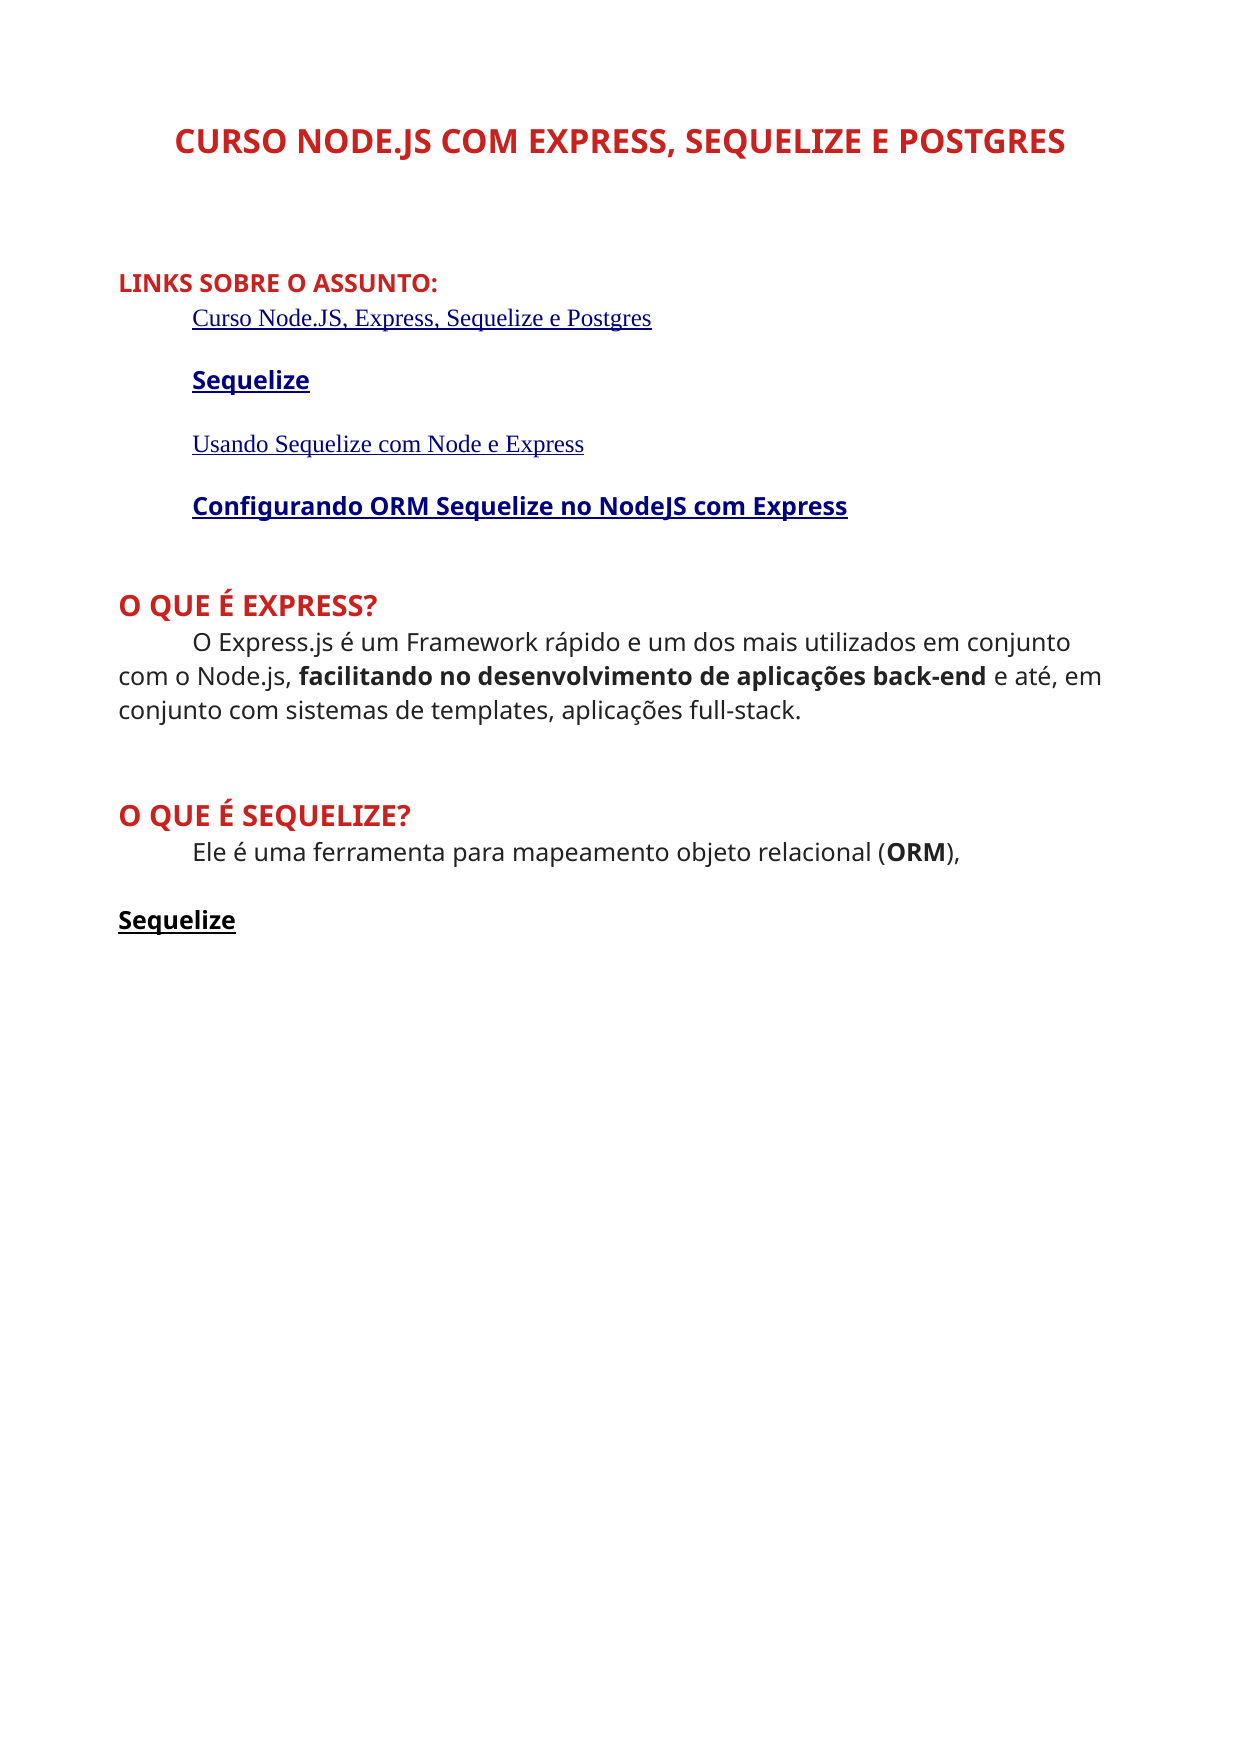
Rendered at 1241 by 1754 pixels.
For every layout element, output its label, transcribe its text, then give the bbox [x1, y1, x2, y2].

text O QUE É SEQUELIZE? [118, 795, 1122, 835]
text CURSO NODE.JS COM EXPRESS, SEQUELIZE E POSTGRES [118, 118, 1122, 163]
text Curso Node.JS, Express, Sequelize e Postgres [118, 300, 1122, 334]
text O QUE É EXPRESS? [118, 585, 1122, 625]
text Configurando ORM Sequelize no NodeJS com Express [118, 488, 1122, 522]
text O Express.js é um Framework rápido e um dos mais utilizados em conjunto com o Node.js, facilitando no desenvolvimento de aplicações back-end e até, em conjunto com sistemas de templates, aplicações full-stack. [118, 625, 1122, 727]
text Sequelize [118, 903, 1122, 937]
text Usando Sequelize com Node e Express [118, 425, 1122, 459]
text Ele é uma ferramenta para mapeamento objeto relacional (ORM), [118, 835, 1122, 869]
text Sequelize [118, 363, 1122, 397]
text LINKS SOBRE O ASSUNTO: [118, 266, 1122, 300]
